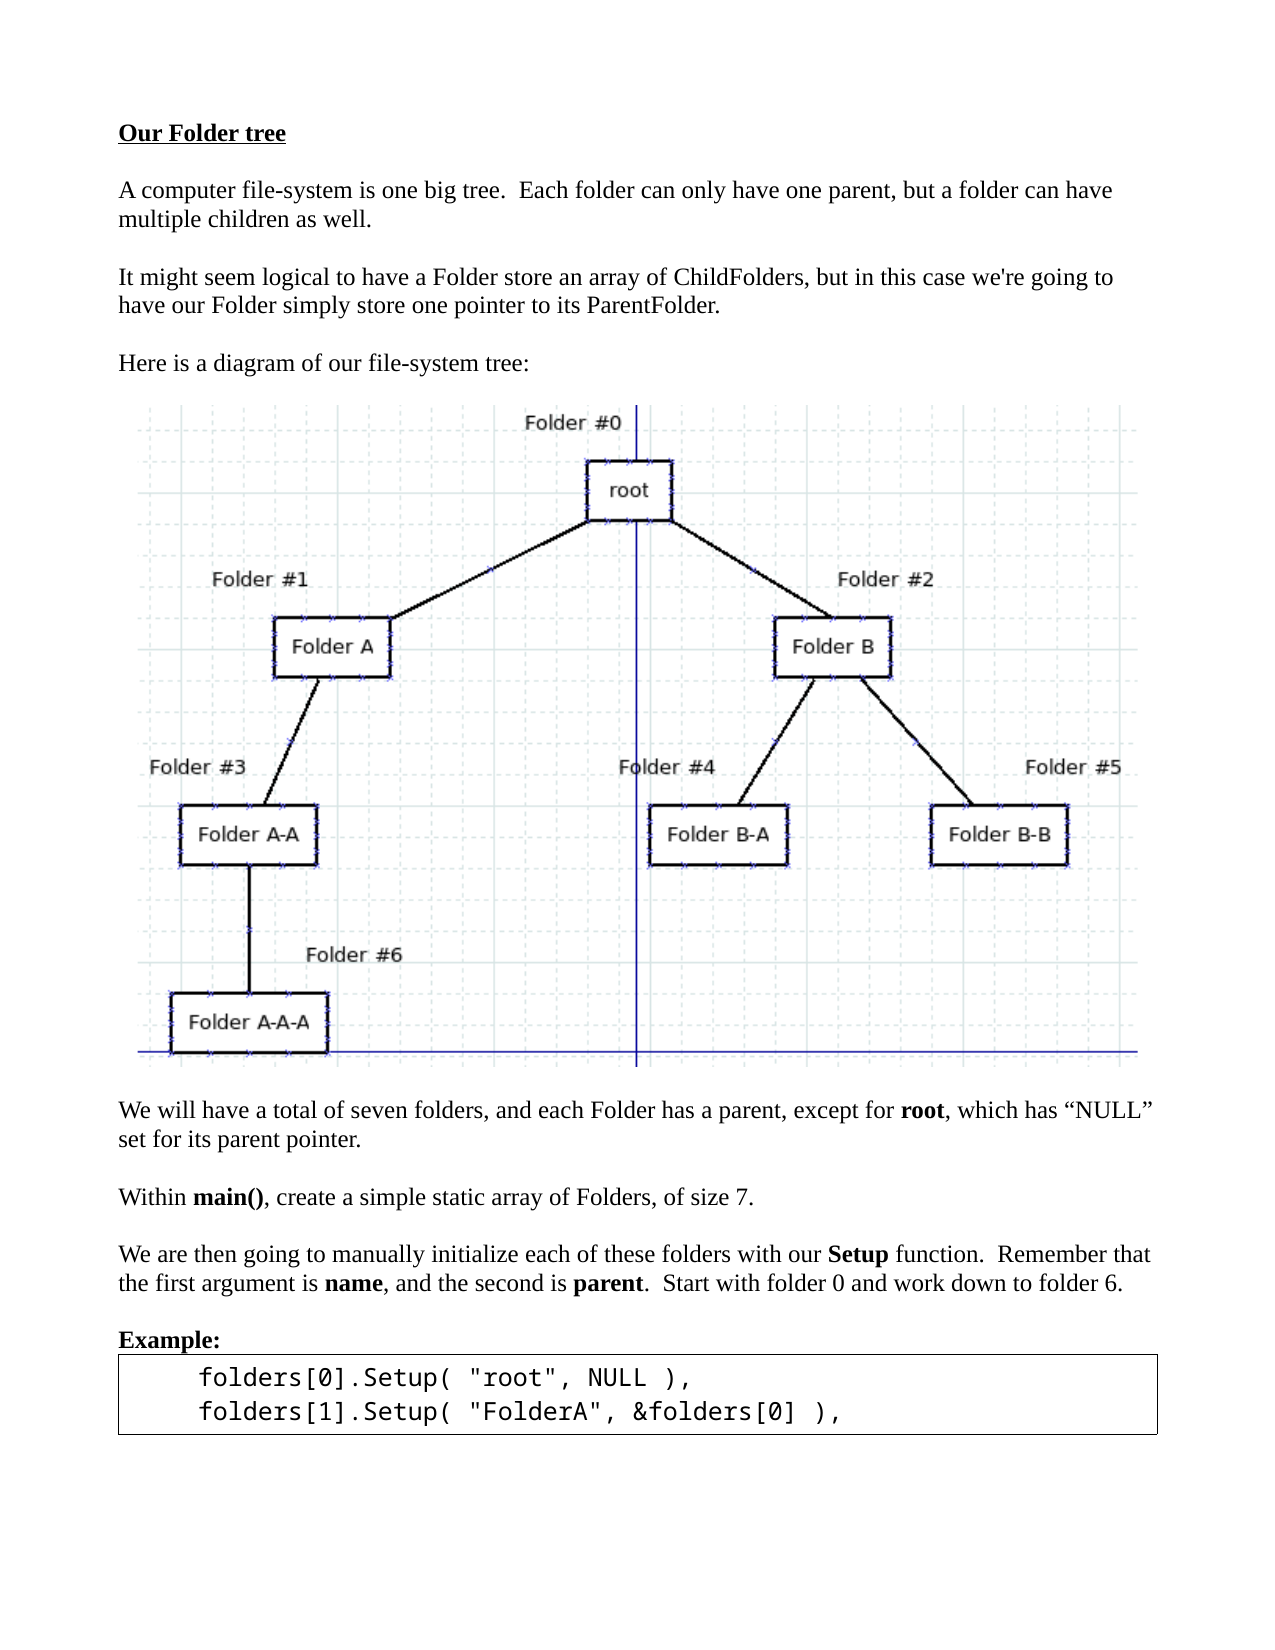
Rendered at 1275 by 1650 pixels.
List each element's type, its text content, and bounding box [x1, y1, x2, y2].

text Within main(), create a simple static array of Folders, of size 7. [118, 1182, 1157, 1210]
text We will have a total of seven folders, and each Folder has a parent, except for root, which has “NULL” set for its parent pointer. [118, 1095, 1157, 1153]
text Our Folder tree [118, 118, 1157, 147]
picture [137, 405, 1138, 1067]
text A computer file-system is one big tree. Each folder can only have one parent, but a folder can have multiple children as well. [118, 176, 1157, 233]
text Example: [118, 1325, 1157, 1354]
text We are then going to manually initialize each of these folders with our Setup function. Remember that the first argument is name, and the second is parent. Start with folder 0 and work down to folder 6. [118, 1239, 1157, 1297]
text Here is a diagram of our file-system tree: [118, 348, 1157, 377]
text It might seem logical to have a Folder store an array of ChildFolders, but in this case we're going to have our Folder simply store one pointer to its ParentFolder. [118, 262, 1157, 319]
table_header folders[0].Setup( "root", NULL ), folders[1].Setup( "FolderA", &folders[0] ), [119, 1355, 1157, 1434]
